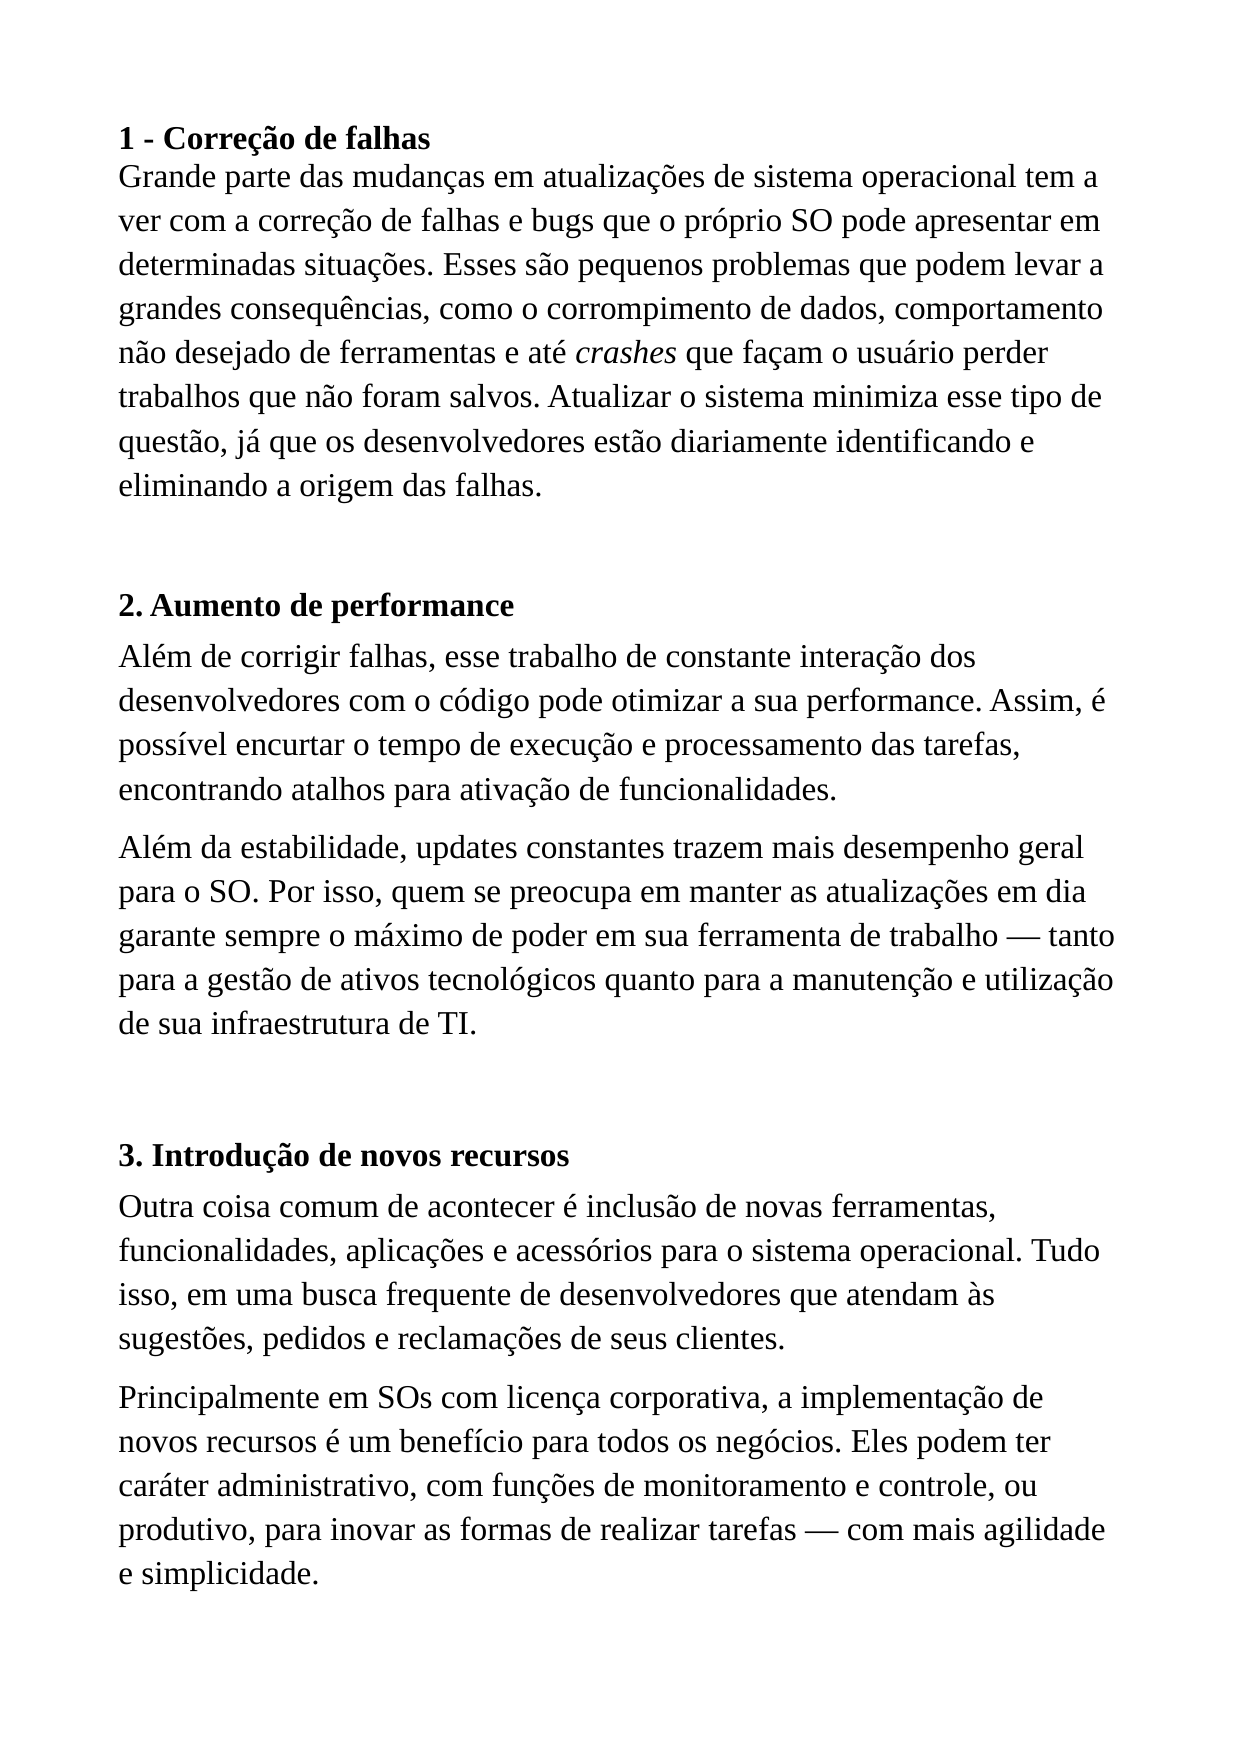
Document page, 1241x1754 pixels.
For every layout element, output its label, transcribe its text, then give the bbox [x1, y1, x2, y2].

text 1 - Correção de falhas [118, 118, 1122, 156]
text Outra coisa comum de acontecer é inclusão de novas ferramentas, funcionalidades, aplicações e acessórios para o sistema operacional. Tudo isso, em uma busca frequente de desenvolvedores que atendam às sugestões, pedidos e reclamações de seus clientes. [118, 1186, 1122, 1357]
text Principalmente em SOs com licença corporativa, a implementação de novos recursos é um benefício para todos os negócios. Eles podem ter caráter administrativo, com funções de monitoramento e controle, ou produtivo, para inovar as formas de realizar tarefas — com mais agilidade e simplicidade. [118, 1377, 1122, 1592]
subtitle 2. Aumento de performance [118, 586, 1122, 624]
text Além de corrigir falhas, esse trabalho de constante interação dos desenvolvedores com o código pode otimizar a sua performance. Assim, é possível encurtar o tempo de execução e processamento das tarefas, encontrando atalhos para ativação de funcionalidades. [118, 637, 1122, 807]
subtitle 3. Introdução de novos recursos [118, 1136, 1122, 1174]
text Além da estabilidade, updates constantes trazem mais desempenho geral para o SO. Por isso, quem se preocupa em manter as atualizações em dia garante sempre o máximo de poder em sua ferramenta de trabalho — tanto para a gestão de ativos tecnológicos quanto para a manutenção e utilização de sua infraestrutura de TI. [118, 827, 1122, 1042]
text Grande parte das mudanças em atualizações de sistema operacional tem a ver com a correção de falhas e bugs que o próprio SO pode apresentar em determinadas situações. Esses são pequenos problemas que podem levar a grandes consequências, como o corrompimento de dados, comportamento não desejado de ferramentas e até crashes que façam o usuário perder trabalhos que não foram salvos. Atualizar o sistema minimiza esse tipo de questão, já que os desenvolvedores estão diariamente identificando e eliminando a origem das falhas. [118, 156, 1122, 503]
